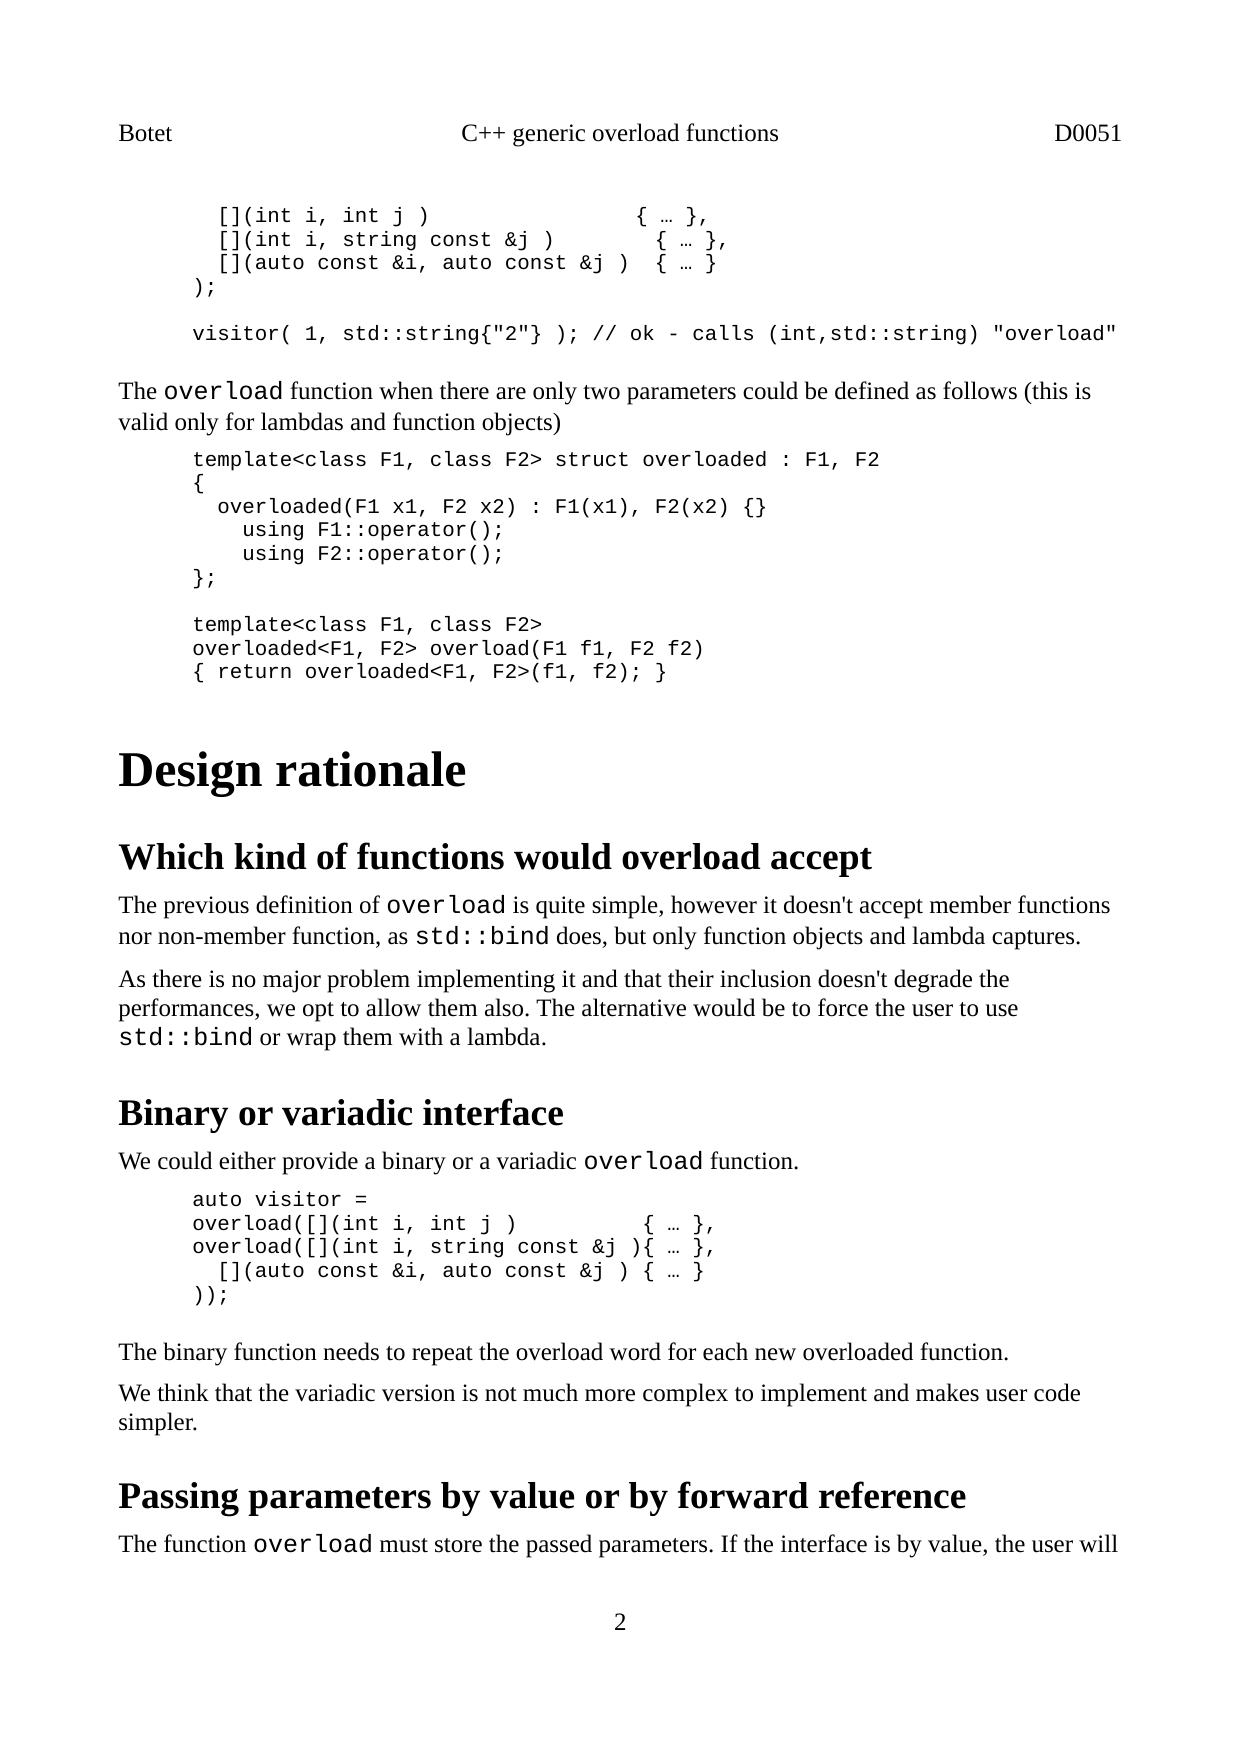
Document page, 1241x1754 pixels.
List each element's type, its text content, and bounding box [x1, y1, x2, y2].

text [](auto const &i, auto const &j ) { … } [192, 252, 1122, 276]
text auto visitor = [192, 1189, 1122, 1213]
text visitor( 1, std::string{"2"} ); // ok - calls (int,std::string) "overload" [192, 323, 1122, 347]
subtitle Passing parameters by value or by forward reference [118, 1473, 1122, 1516]
text overload([](int i, int j ) { … }, [192, 1213, 1122, 1236]
text overloaded(F1 x1, F2 x2) : F1(x1), F2(x2) {} [192, 496, 1122, 519]
text overloaded<F1, F2> overload(F1 f1, F2 f2) [192, 638, 1122, 661]
text using F2::operator(); [192, 543, 1122, 567]
text overload([](int i, string const &j ){ … }, [192, 1236, 1122, 1260]
text { [192, 472, 1122, 496]
text The function overload must store the passed parameters. If the interface is by value, the user will [118, 1529, 1122, 1559]
text [](int i, int j ) { … }, [192, 205, 1122, 229]
text We could either provide a binary or a variadic overload function. [118, 1146, 1122, 1177]
text The binary function needs to repeat the overload word for each new overloaded function. [118, 1337, 1122, 1366]
subtitle Binary or variadic interface [118, 1090, 1122, 1133]
text using F1::operator(); [192, 519, 1122, 543]
text )); [192, 1284, 1122, 1307]
text [](int i, string const &j ) { … }, [192, 229, 1122, 252]
text }; [192, 567, 1122, 590]
text { return overloaded<F1, F2>(f1, f2); } [192, 661, 1122, 685]
text The overload function when there are only two parameters could be defined as follows (this is valid only for lambdas and function objects) [118, 376, 1122, 436]
text The previous definition of overload is quite simple, however it doesn't accept member functions nor non-member function, as std::bind does, but only function objects and lambda captures. [118, 890, 1122, 952]
subtitle Which kind of functions would overload accept [118, 834, 1122, 878]
text template<class F1, class F2> [192, 614, 1122, 638]
text ); [192, 276, 1122, 300]
text As there is no major problem implementing it and that their inclusion doesn't degrade the performances, we opt to allow them also. The alternative would be to force the user to use std::bind or wrap them with a lambda. [118, 964, 1122, 1053]
text We think that the variadic version is not much more complex to implement and makes user code simpler. [118, 1378, 1122, 1436]
text [](auto const &i, auto const &j ) { … } [192, 1260, 1122, 1284]
subtitle Design rationale [118, 739, 1122, 797]
text template<class F1, class F2> struct overloaded : F1, F2 [192, 448, 1122, 472]
